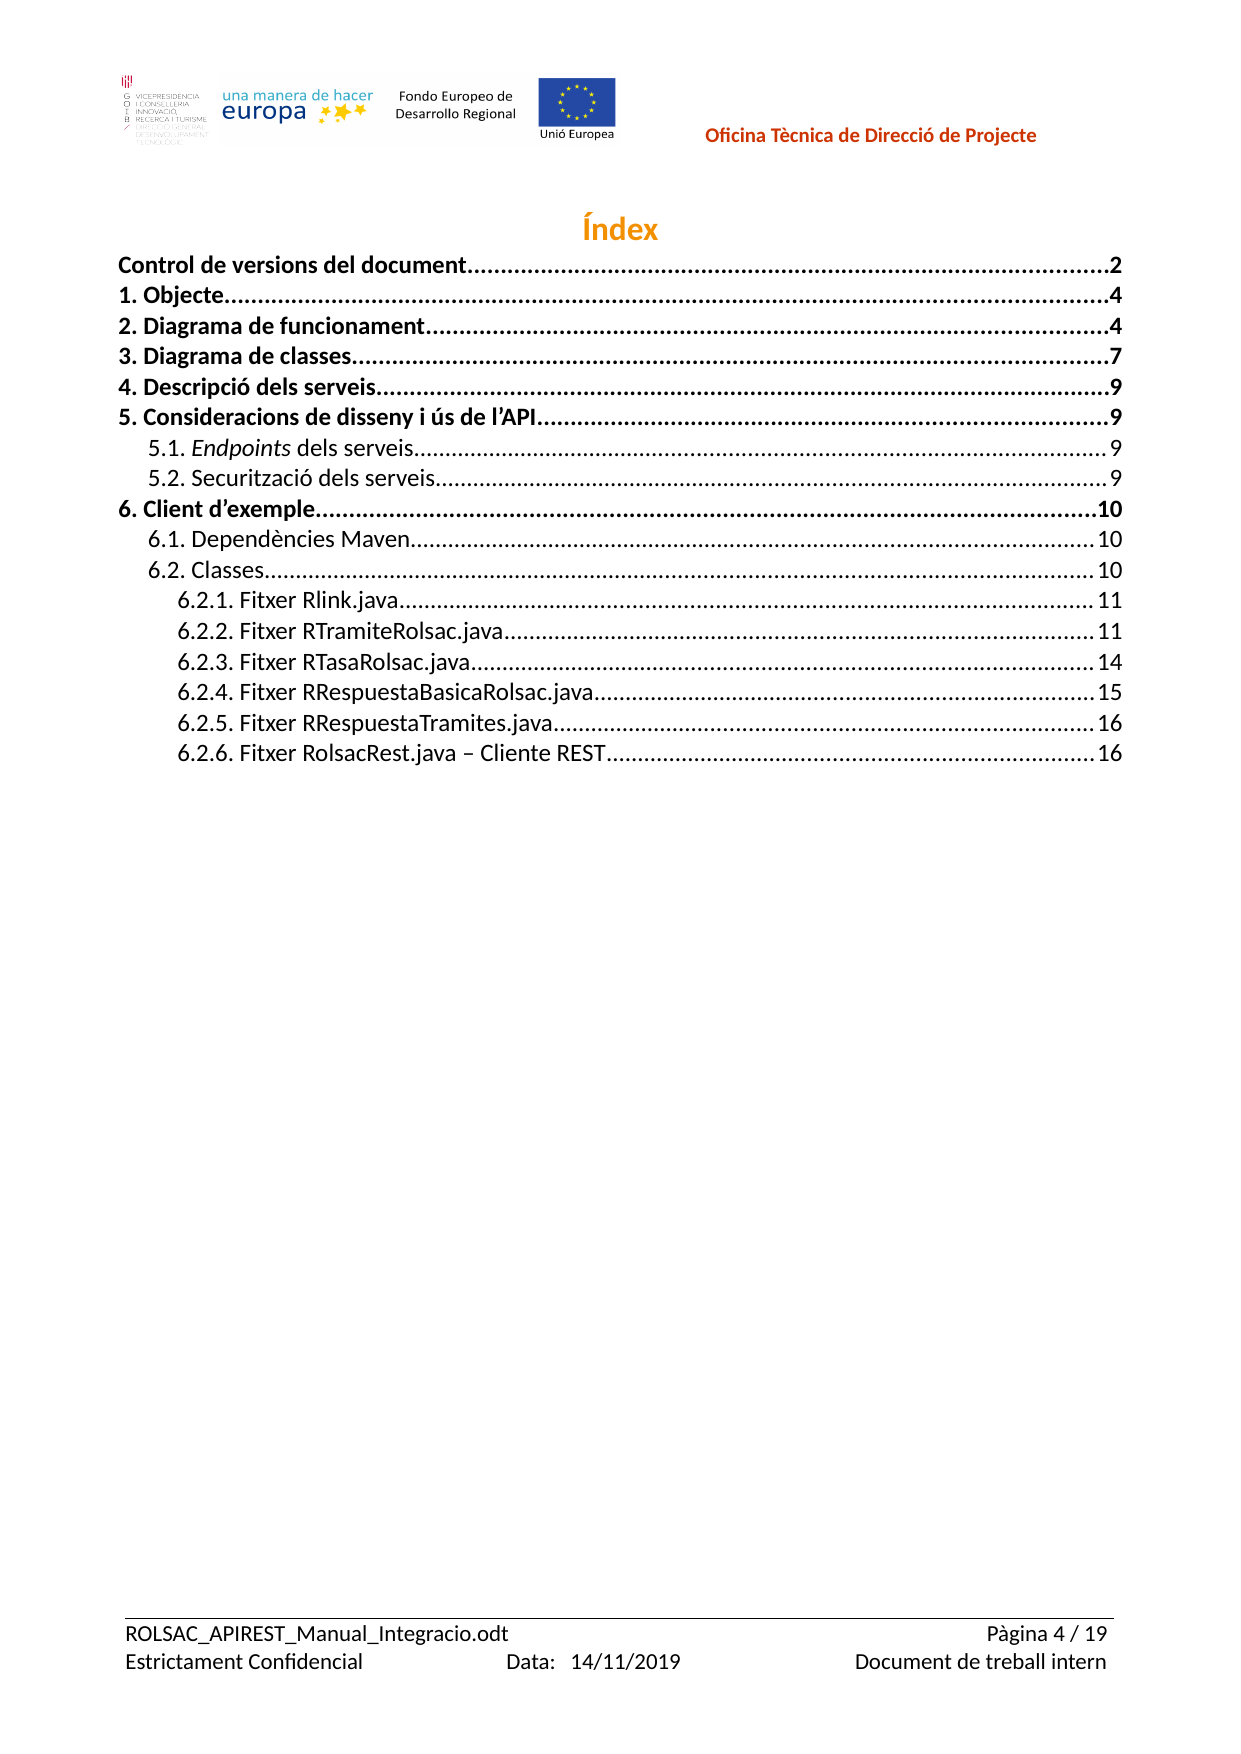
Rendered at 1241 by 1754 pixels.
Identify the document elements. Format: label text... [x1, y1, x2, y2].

text 5.1. Endpoints dels serveis 9 [148, 432, 1122, 463]
text 6.2.6. Fitxer RolsacRest.java – Cliente REST 16 [177, 737, 1122, 768]
picture [219, 73, 621, 147]
text 6.2.2. Fitxer RTramiteRolsac.java 11 [177, 615, 1122, 646]
text 6.2.4. Fitxer RRespuestaBasicaRolsac.java 15 [177, 676, 1122, 707]
text 6. Client d’exemple 10 [118, 493, 1122, 524]
text 1. Objecte 4 [118, 279, 1122, 310]
text 6.2.5. Fitxer RRespuestaTramites.java 16 [177, 707, 1122, 737]
picture [118, 73, 213, 147]
text 3. Diagrama de classes 7 [118, 341, 1122, 371]
text 6.1. Dependències Maven 10 [148, 524, 1122, 554]
text Control de versions del document 2 [118, 249, 1122, 279]
text 2. Diagrama de funcionament 4 [118, 310, 1122, 341]
text Índex [118, 208, 1122, 249]
text 5.2. Securització dels serveis 9 [148, 463, 1122, 493]
text 6.2.3. Fitxer RTasaRolsac.java 14 [177, 646, 1122, 676]
text 6.2. Classes 10 [148, 554, 1122, 585]
text 5. Consideracions de disseny i ús de l’API 9 [118, 402, 1122, 432]
text 6.2.1. Fitxer Rlink.java 11 [177, 585, 1122, 615]
text 4. Descripció dels serveis 9 [118, 371, 1122, 402]
